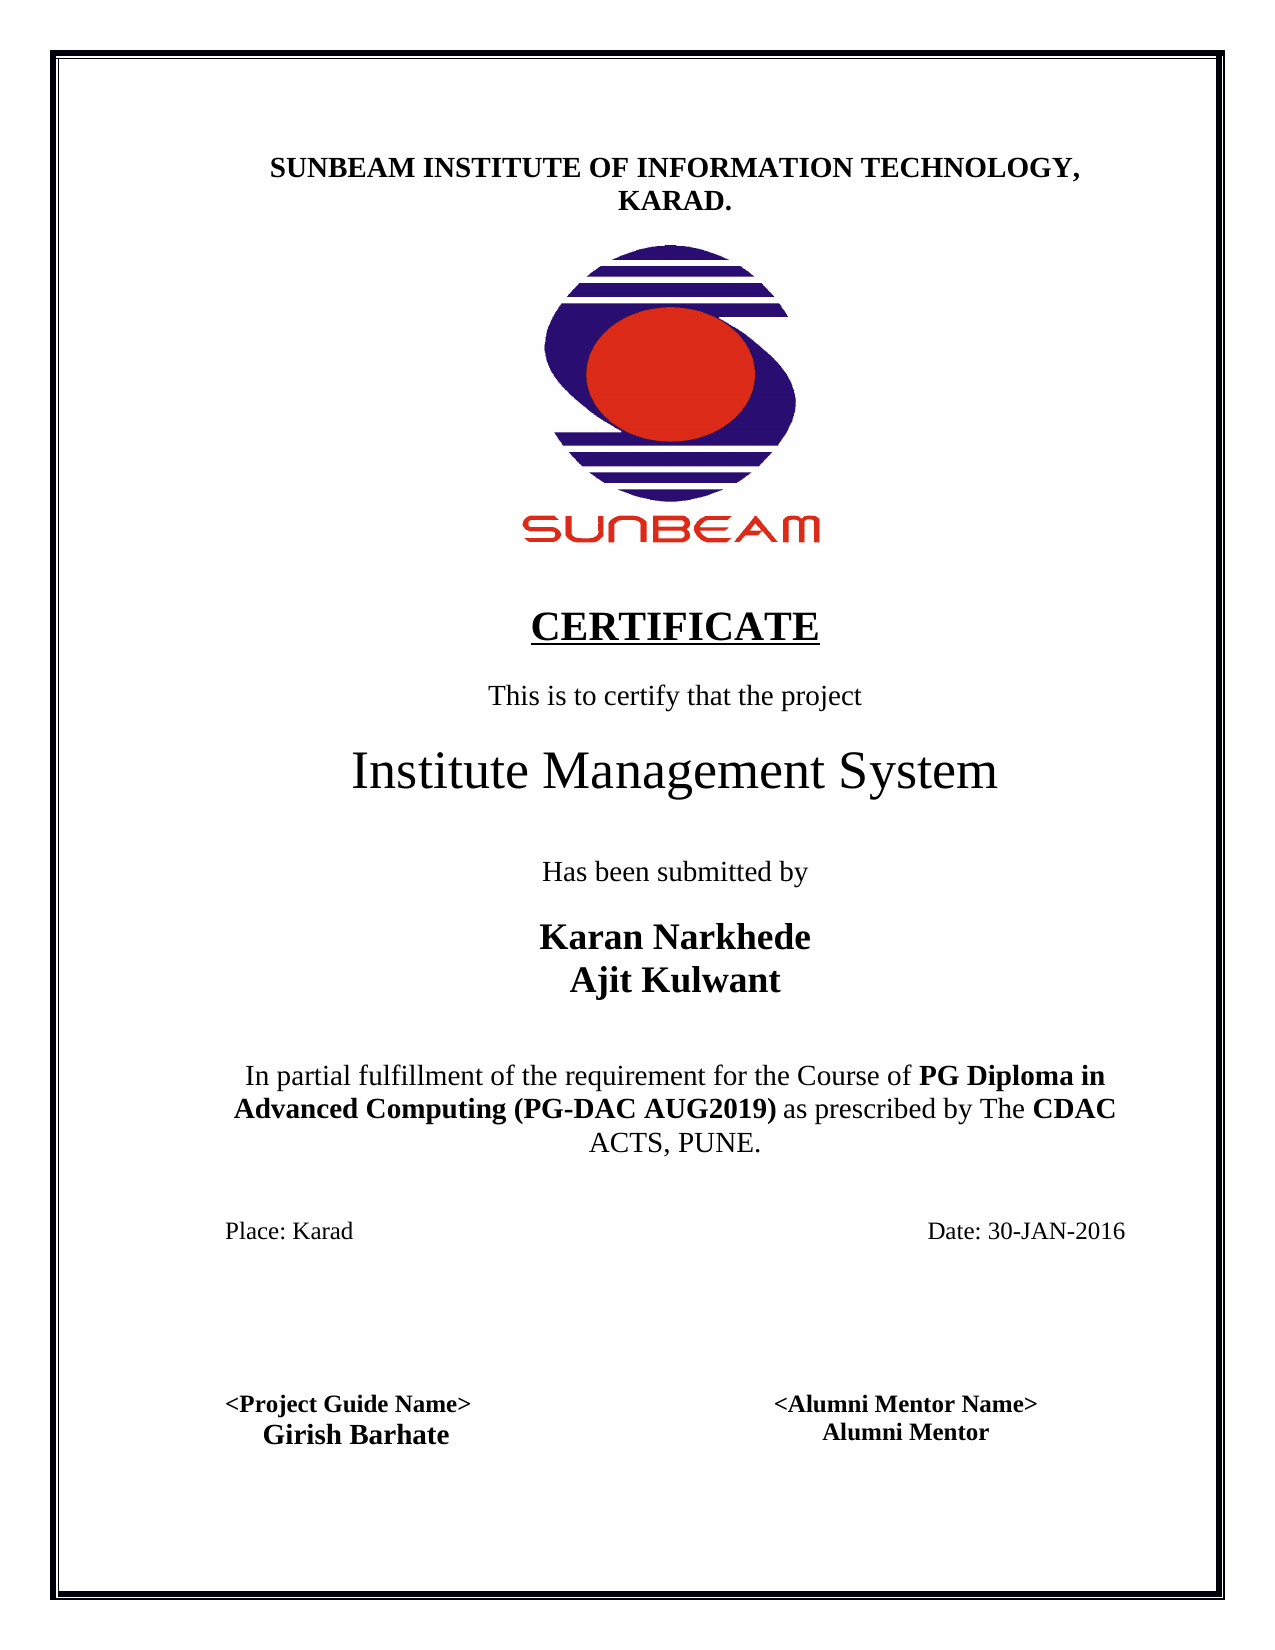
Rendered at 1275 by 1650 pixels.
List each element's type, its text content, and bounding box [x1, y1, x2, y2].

table_cell In partial fulfillment of the requirement for the Course of PG Diploma in Advanced Computing (PG-DAC AUG2019) as prescribed by The CDAC ACTS, PUNE. [214, 1058, 1136, 1159]
table_cell Karan Narkhede Ajit Kulwant [214, 914, 1136, 1001]
table_cell Alumni Mentor [675, 1418, 1136, 1451]
table_cell [214, 1159, 1136, 1187]
table_cell [214, 245, 522, 545]
table_cell [214, 573, 1136, 601]
table_cell CERTIFICATE [214, 601, 1136, 649]
table_cell Date: 30-JAN-2016 [675, 1216, 1136, 1245]
table_cell [214, 217, 1136, 245]
table_cell SUNBEAM INSTITUTE OF INFORMATION TECHNOLOGY, KARAD. [214, 150, 1136, 217]
table_cell [214, 1001, 1136, 1029]
table_cell Institute Management System [214, 738, 1136, 828]
table_cell [214, 1360, 1136, 1389]
table_cell [214, 1274, 1136, 1302]
table_cell [828, 245, 1136, 545]
table_cell [214, 711, 1136, 738]
table_cell [214, 1188, 1136, 1216]
table_cell Has been submitted by [214, 854, 1136, 888]
table_cell This is to certify that the project [214, 678, 1136, 711]
table_cell [214, 888, 1136, 914]
table_cell [214, 1245, 1136, 1274]
table_cell [214, 649, 1136, 678]
table_cell [214, 545, 1136, 573]
table_cell Girish Barhate [214, 1418, 675, 1451]
table_cell [214, 1303, 1136, 1331]
table_cell [214, 828, 1136, 854]
table_cell <Alumni Mentor Name> [675, 1389, 1136, 1417]
table_cell [214, 1029, 1136, 1058]
table_cell <Project Guide Name> [214, 1389, 675, 1417]
table_cell Place: Karad [214, 1216, 675, 1245]
table_cell [214, 1331, 1136, 1360]
